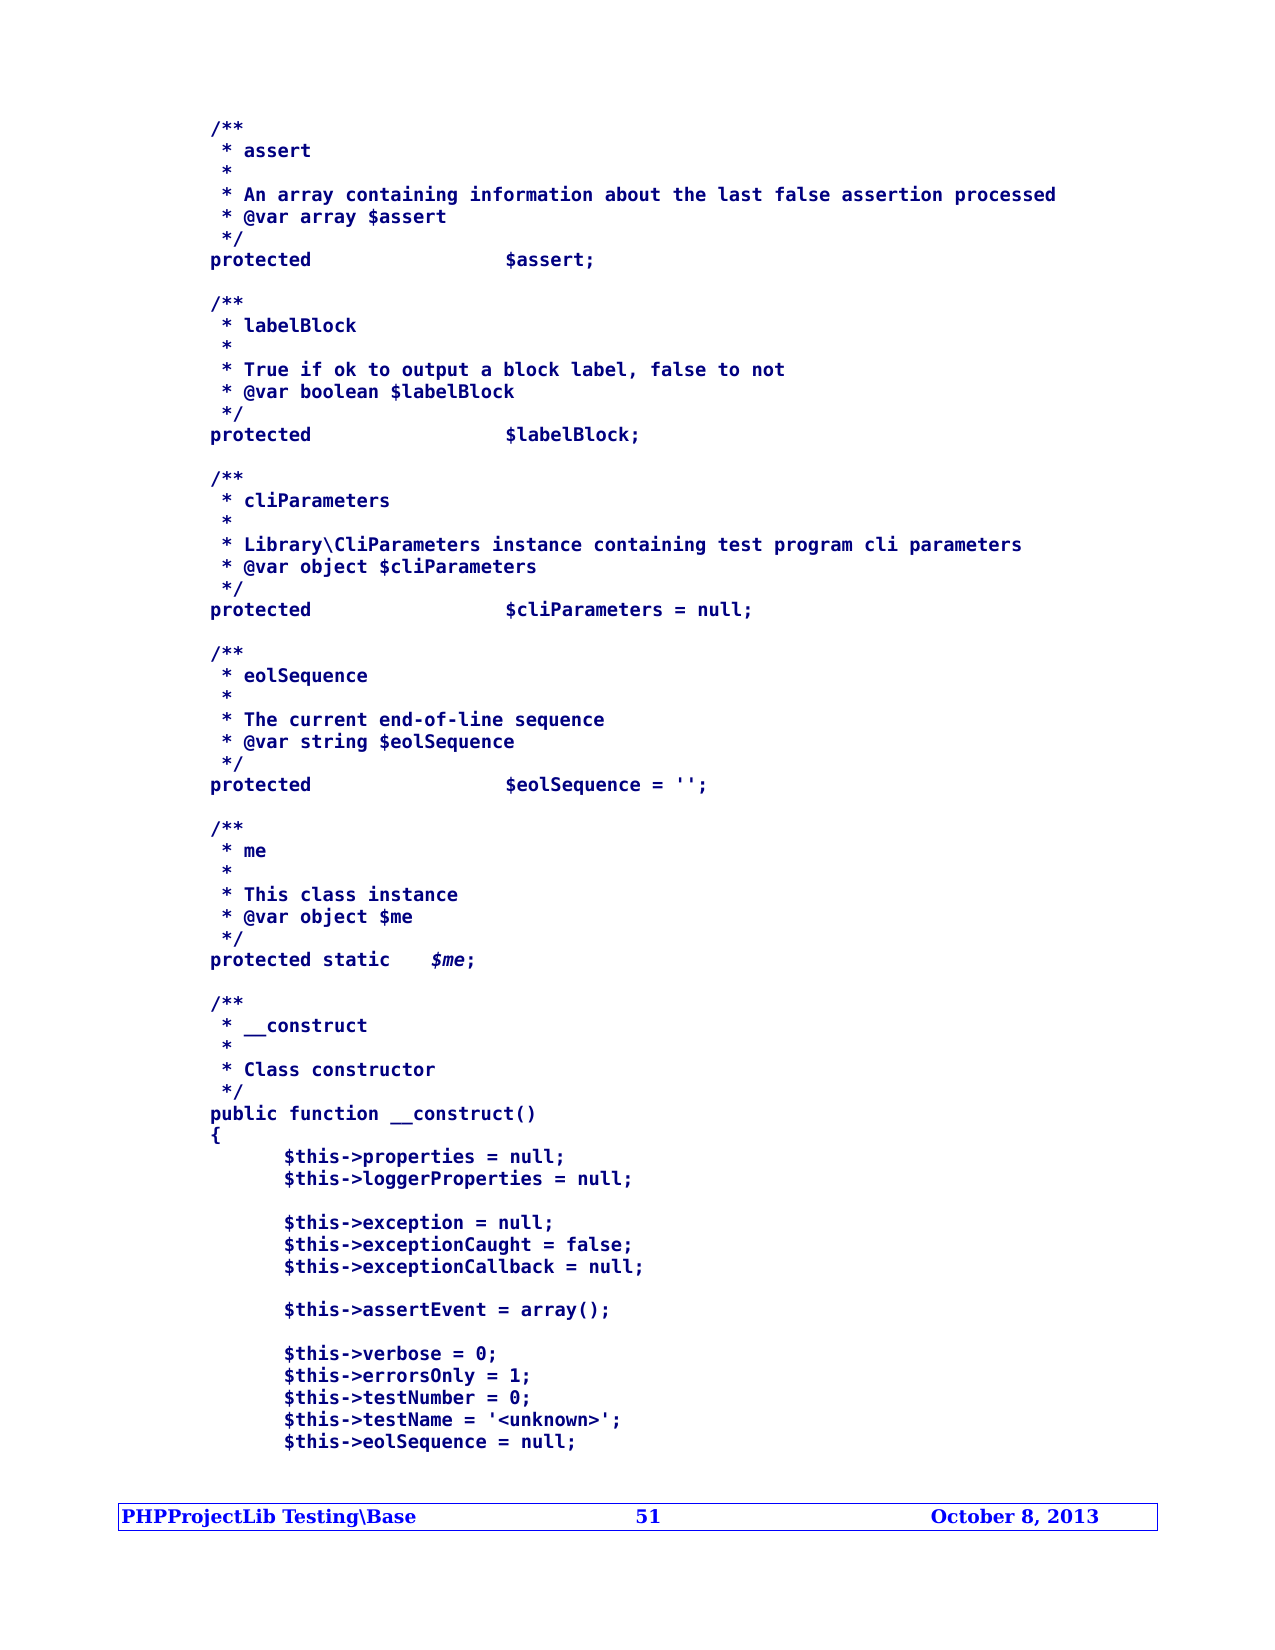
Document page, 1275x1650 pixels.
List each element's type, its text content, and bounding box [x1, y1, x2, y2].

list * This class instance [136, 884, 1157, 906]
list /** [136, 818, 1157, 840]
list */ [136, 752, 1157, 774]
list */ [136, 1081, 1157, 1102]
list $this->testNumber = 0; [136, 1387, 1157, 1409]
list { [136, 1124, 1157, 1146]
list * True if ok to output a block label, false to not [136, 359, 1157, 381]
list */ [136, 927, 1157, 949]
list protected static $me; [136, 949, 1157, 971]
list * eolSequence [136, 665, 1157, 687]
list * [136, 1037, 1157, 1059]
list $this->assertEvent = array(); [136, 1299, 1157, 1321]
list * @var array $assert [136, 206, 1157, 227]
list * [136, 337, 1157, 359]
list * [136, 862, 1157, 884]
list * [136, 512, 1157, 534]
list * @var string $eolSequence [136, 731, 1157, 752]
list * An array containing information about the last false assertion processed [136, 184, 1157, 206]
list * labelBlock [136, 315, 1157, 337]
list $this->properties = null; [136, 1146, 1157, 1168]
list * [136, 687, 1157, 709]
list * The current end-of-line sequence [136, 709, 1157, 731]
list $this->exception = null; [136, 1212, 1157, 1234]
list * __construct [136, 1015, 1157, 1037]
list protected $labelBlock; [136, 424, 1157, 446]
list protected $assert; [136, 249, 1157, 271]
list $this->loggerProperties = null; [136, 1168, 1157, 1190]
list */ [136, 402, 1157, 424]
list * @var boolean $labelBlock [136, 381, 1157, 402]
list $this->errorsOnly = 1; [136, 1365, 1157, 1387]
list $this->exceptionCallback = null; [136, 1256, 1157, 1277]
list /** [136, 643, 1157, 665]
list $this->eolSequence = null; [136, 1431, 1157, 1452]
list * cliParameters [136, 490, 1157, 512]
list protected $eolSequence = ''; [136, 774, 1157, 796]
list * Library\CliParameters instance containing test program cli parameters [136, 534, 1157, 556]
list * Class constructor [136, 1059, 1157, 1081]
list public function __construct() [136, 1102, 1157, 1124]
list * @var object $me [136, 906, 1157, 927]
list $this->verbose = 0; [136, 1343, 1157, 1365]
list */ [136, 577, 1157, 599]
list $this->exceptionCaught = false; [136, 1234, 1157, 1256]
list /** [136, 118, 1157, 140]
list * assert [136, 140, 1157, 162]
list * [136, 162, 1157, 184]
list */ [136, 227, 1157, 249]
list * me [136, 840, 1157, 862]
list protected $cliParameters = null; [136, 599, 1157, 621]
list /** [136, 993, 1157, 1015]
list /** [136, 468, 1157, 490]
list $this->testName = '<unknown>'; [136, 1409, 1157, 1431]
list /** [136, 293, 1157, 315]
list * @var object $cliParameters [136, 556, 1157, 577]
